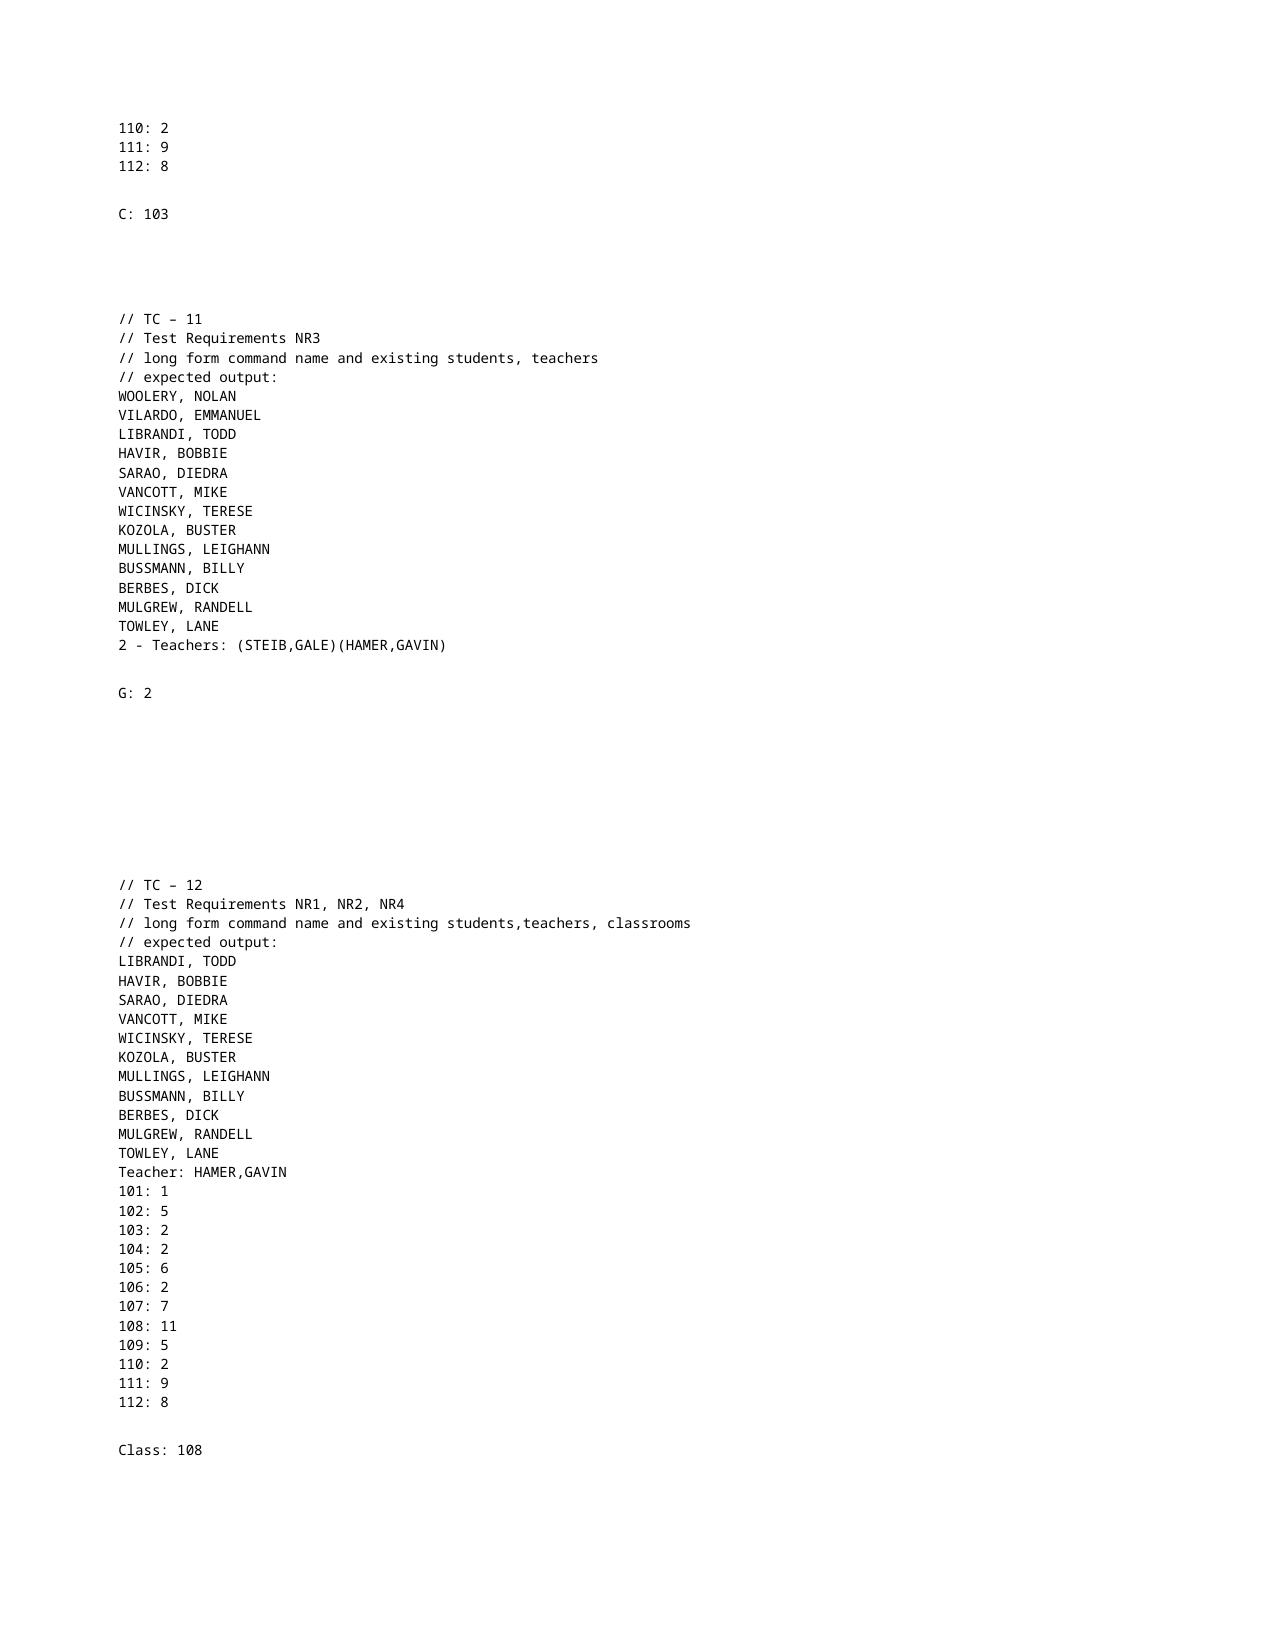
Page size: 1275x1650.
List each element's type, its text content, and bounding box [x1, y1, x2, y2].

text 108: 11 [118, 1316, 1157, 1335]
text TOWLEY, LANE [118, 1143, 1157, 1163]
text LIBRANDI, TODD [118, 952, 1157, 971]
text KOZOLA, BUSTER [118, 521, 1157, 540]
text C: 103 [118, 204, 1157, 223]
text SARAO, DIEDRA [118, 990, 1157, 1009]
text 112: 8 [118, 156, 1157, 176]
text TOWLEY, LANE [118, 616, 1157, 636]
text // TC – 12 [118, 875, 1157, 894]
text // expected output: [118, 933, 1157, 952]
text KOZOLA, BUSTER [118, 1048, 1157, 1067]
text 111: 9 [118, 137, 1157, 156]
text MULLINGS, LEIGHANN [118, 1067, 1157, 1086]
text // Test Requirements NR1, NR2, NR4 [118, 894, 1157, 913]
text 111: 9 [118, 1373, 1157, 1393]
text // long form command name and existing students, teachers [118, 348, 1157, 367]
text MULLINGS, LEIGHANN [118, 540, 1157, 559]
text 104: 2 [118, 1239, 1157, 1258]
text // Test Requirements NR3 [118, 329, 1157, 348]
text BUSSMANN, BILLY [118, 1086, 1157, 1105]
text VANCOTT, MIKE [118, 1009, 1157, 1028]
text BERBES, DICK [118, 578, 1157, 597]
text 112: 8 [118, 1393, 1157, 1412]
text 102: 5 [118, 1201, 1157, 1220]
text WICINSKY, TERESE [118, 501, 1157, 521]
text G: 2 [118, 683, 1157, 703]
text 2 - Teachers: (STEIB,GALE)(HAMER,GAVIN) [118, 636, 1157, 655]
text 101: 1 [118, 1182, 1157, 1201]
text WICINSKY, TERESE [118, 1028, 1157, 1048]
text MULGREW, RANDELL [118, 597, 1157, 616]
text 107: 7 [118, 1297, 1157, 1316]
text BERBES, DICK [118, 1105, 1157, 1124]
text // TC – 11 [118, 310, 1157, 329]
text 110: 2 [118, 1354, 1157, 1373]
text HAVIR, BOBBIE [118, 444, 1157, 463]
text MULGREW, RANDELL [118, 1124, 1157, 1143]
text 105: 6 [118, 1258, 1157, 1278]
text Class: 108 [118, 1441, 1157, 1460]
text 103: 2 [118, 1220, 1157, 1239]
text VANCOTT, MIKE [118, 482, 1157, 501]
text WOOLERY, NOLAN [118, 386, 1157, 406]
text // long form command name and existing students,teachers, classrooms [118, 913, 1157, 933]
text BUSSMANN, BILLY [118, 559, 1157, 578]
text 110: 2 [118, 118, 1157, 137]
text LIBRANDI, TODD [118, 425, 1157, 444]
text SARAO, DIEDRA [118, 463, 1157, 482]
text 109: 5 [118, 1335, 1157, 1354]
text Teacher: HAMER,GAVIN [118, 1163, 1157, 1182]
text 106: 2 [118, 1278, 1157, 1297]
text HAVIR, BOBBIE [118, 971, 1157, 990]
text VILARDO, EMMANUEL [118, 406, 1157, 425]
text // expected output: [118, 367, 1157, 386]
